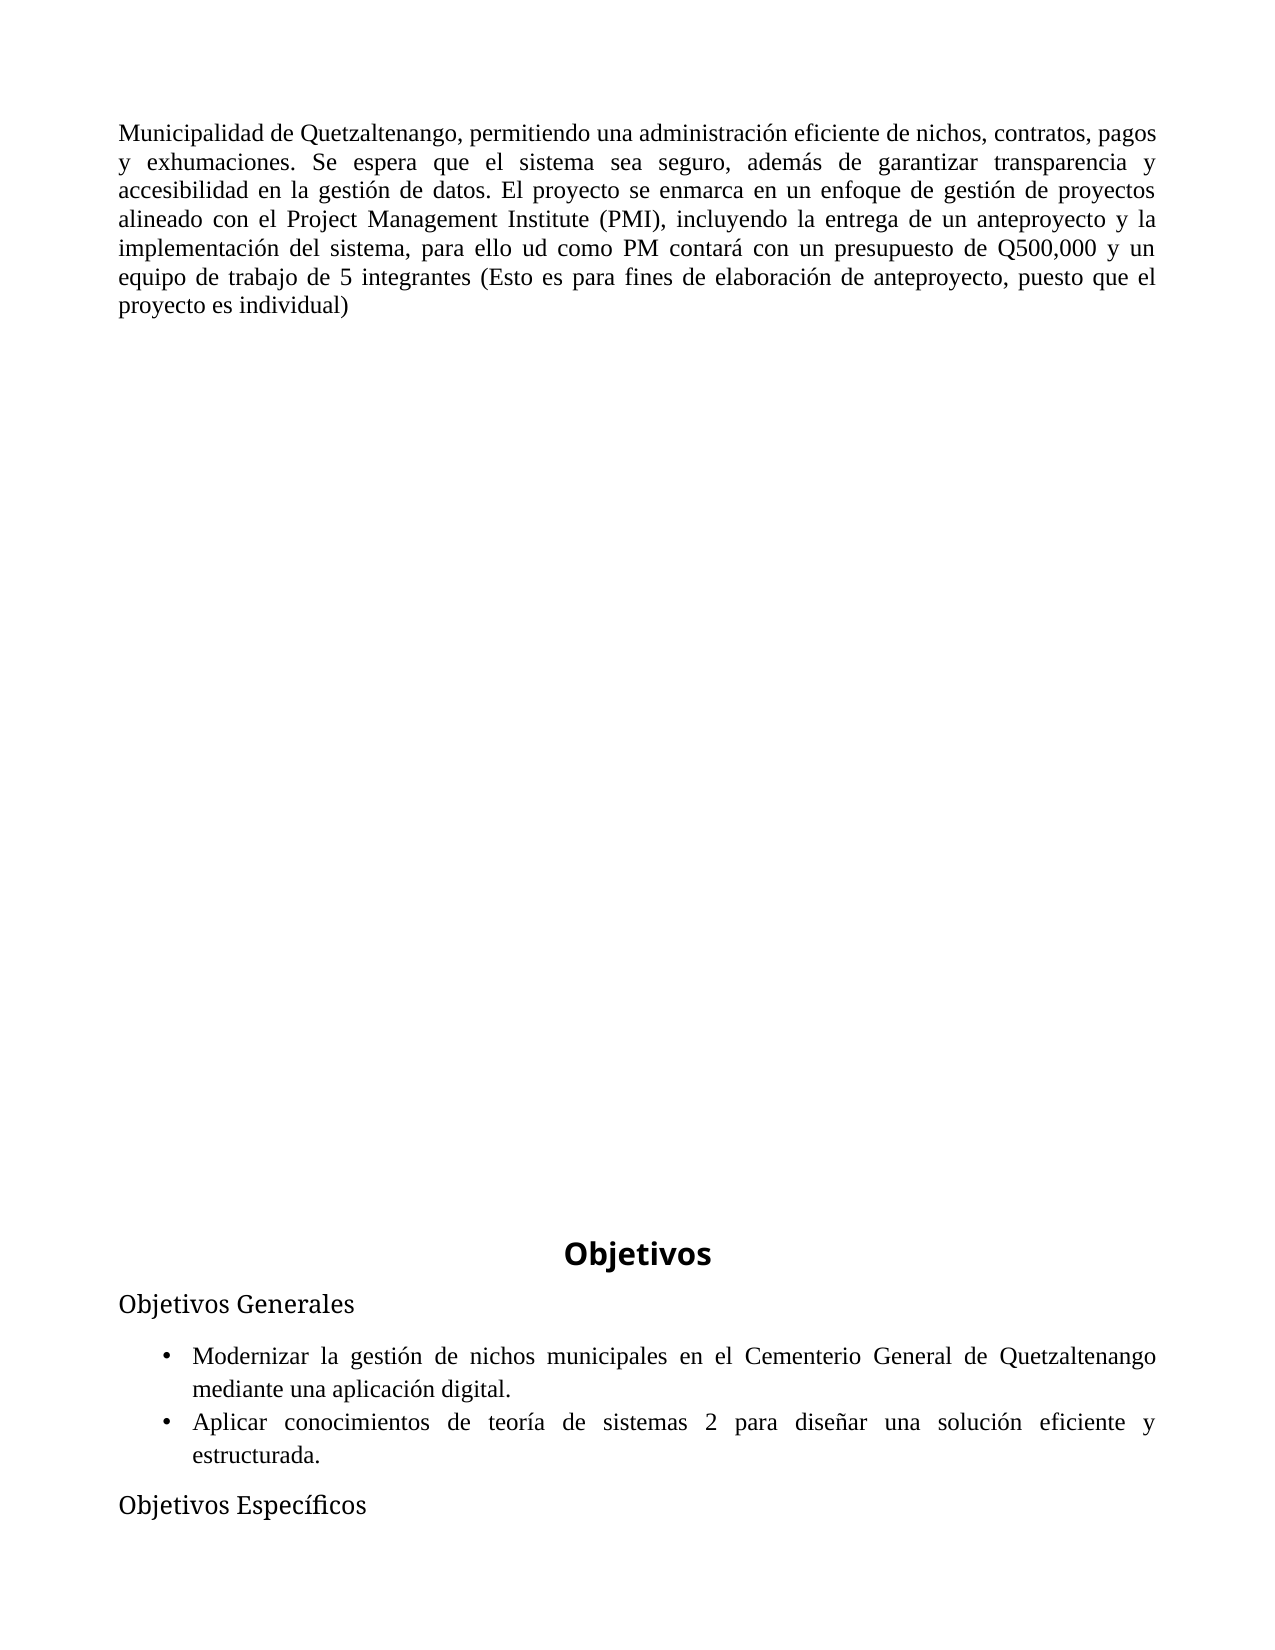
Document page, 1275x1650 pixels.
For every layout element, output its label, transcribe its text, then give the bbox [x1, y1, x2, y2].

list Modernizar la gestión de nichos municipales en el Cementerio General de Quetzaltenango mediante una aplicación digital. [162, 1341, 1157, 1403]
text Municipalidad de Quetzaltenango, permitiendo una administración eficiente de nichos, contratos, pagos y exhumaciones. Se espera que el sistema sea seguro, además de garantizar transparencia y accesibilidad en la gestión de datos. El proyecto se enmarca en un enfoque de gestión de proyectos alineado con el Project Management Institute (PMI), incluyendo la entrega de un anteproyecto y la implementación del sistema, para ello ud como PM contará con un presupuesto de Q500,000 y un equipo de trabajo de 5 integrantes (Esto es para fines de elaboración de anteproyecto, puesto que el proyecto es individual) [118, 118, 1157, 319]
list Aplicar conocimientos de teoría de sistemas 2 para diseñar una solución eficiente y estructurada. [162, 1407, 1157, 1469]
text Objetivos Generales [118, 1287, 1157, 1321]
text Objetivos Específicos [118, 1488, 1157, 1522]
subtitle Objetivos [118, 1232, 1157, 1275]
